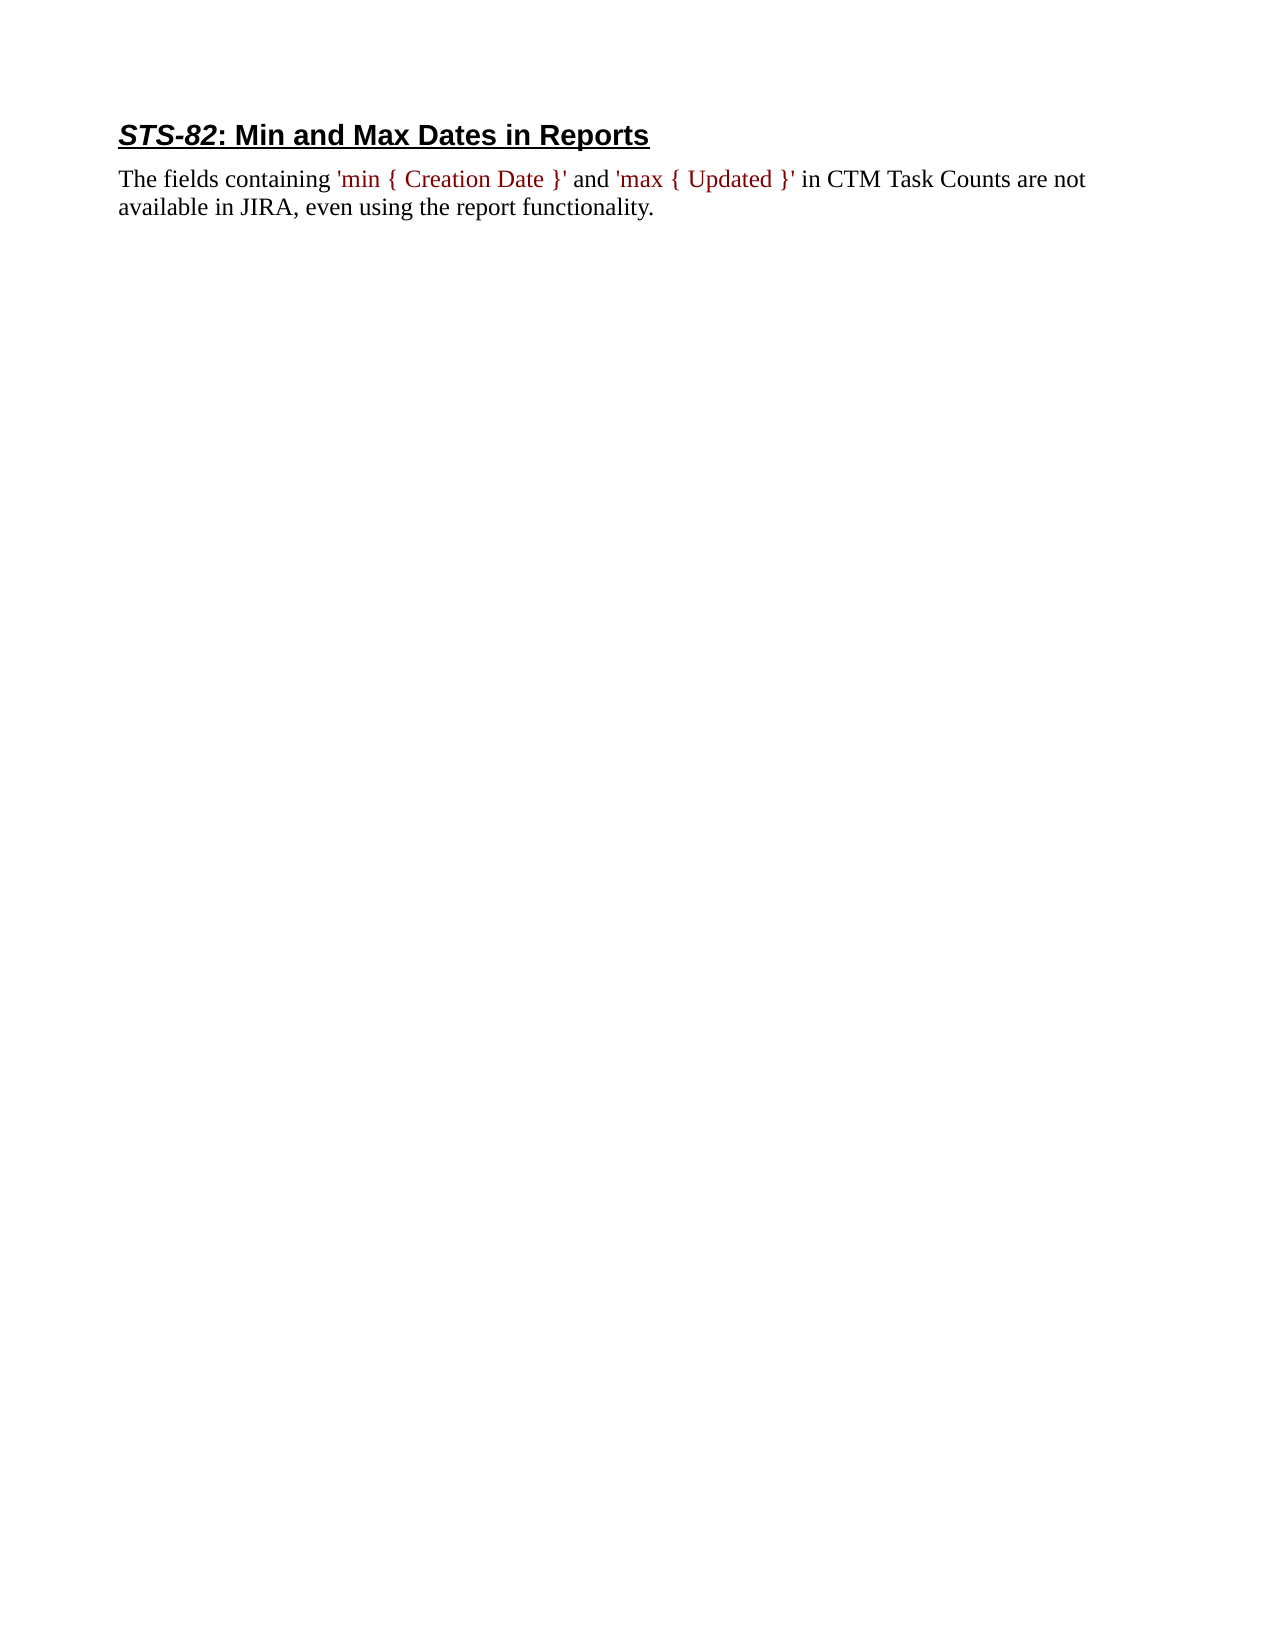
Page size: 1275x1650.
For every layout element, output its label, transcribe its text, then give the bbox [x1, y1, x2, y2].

subtitle STS-82: Min and Max Dates in Reports [118, 118, 1157, 152]
text The fields containing 'min { Creation Date }' and 'max { Updated }' in CTM Task Counts are not available in JIRA, even using the report functionality. [118, 164, 1157, 221]
